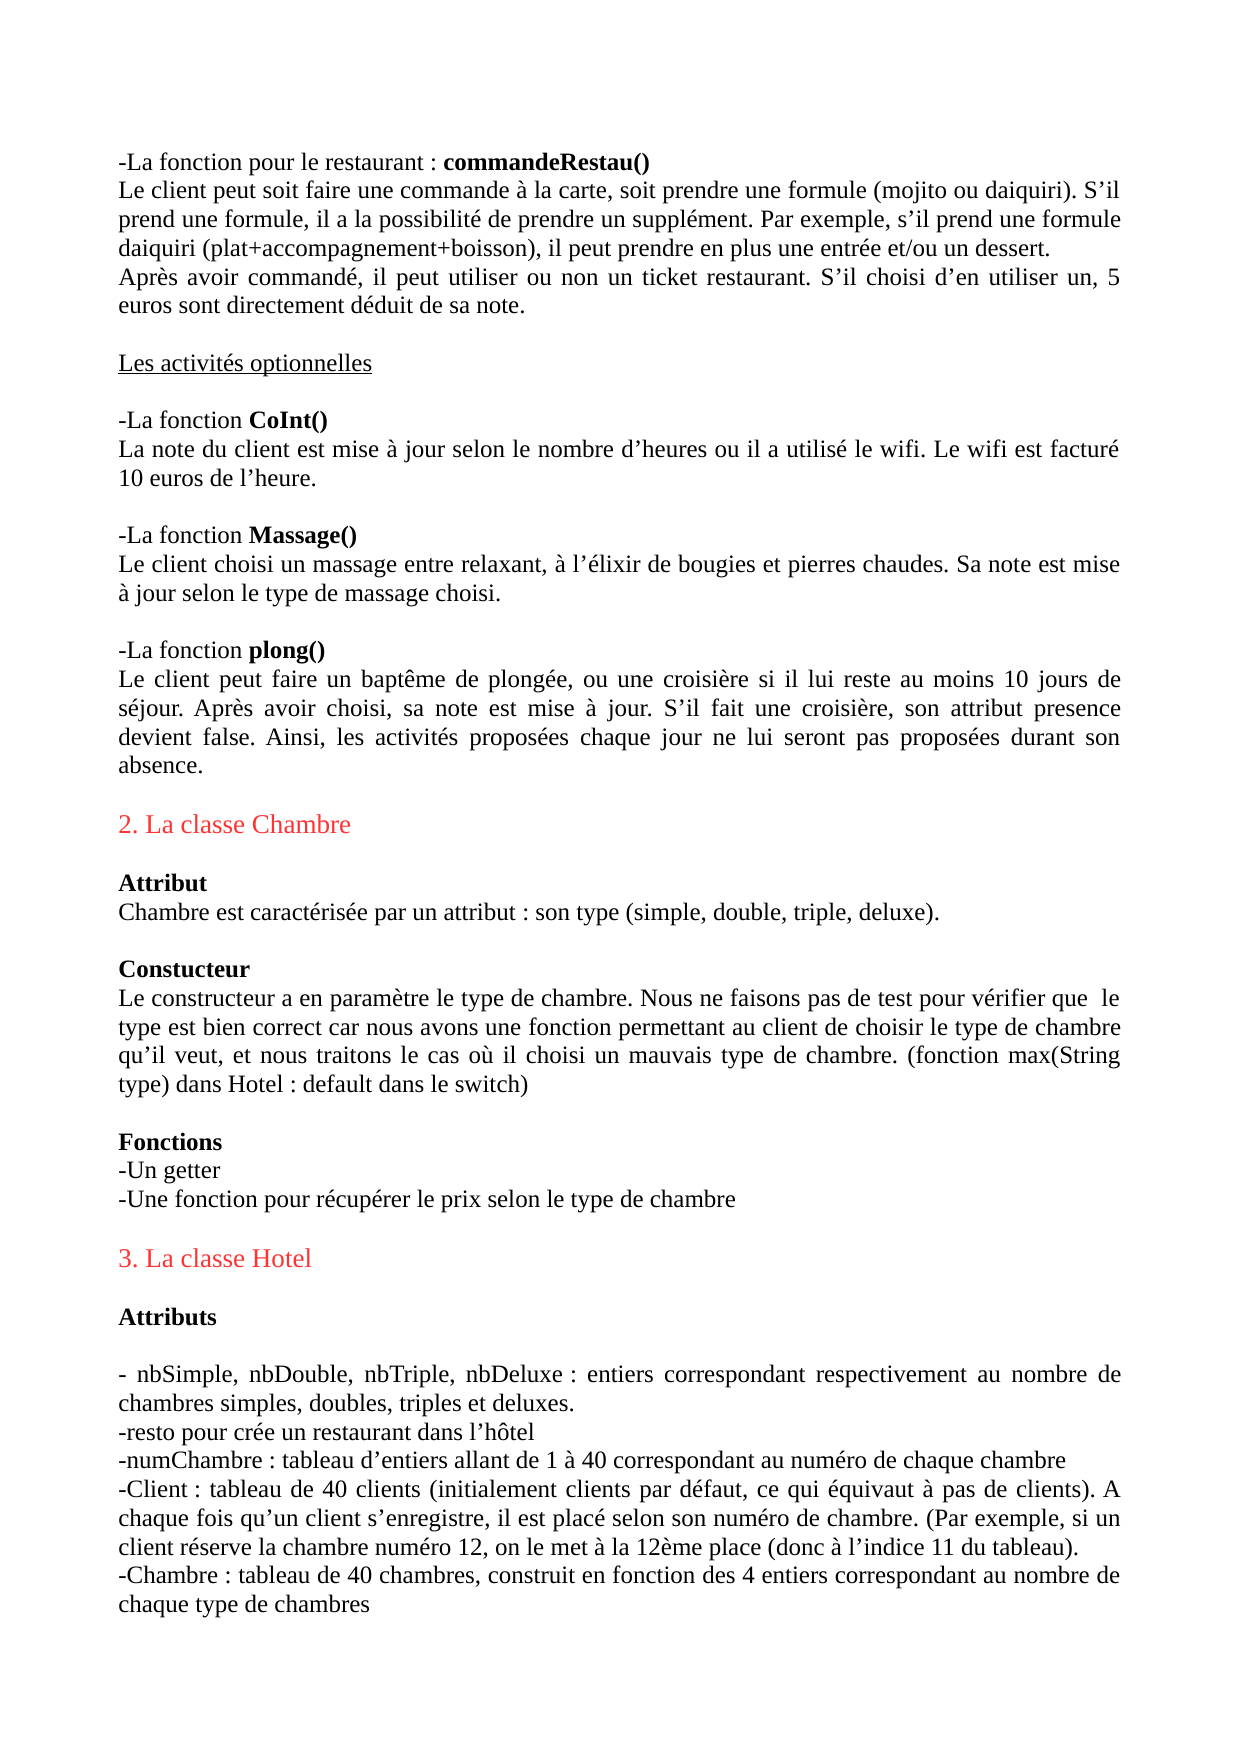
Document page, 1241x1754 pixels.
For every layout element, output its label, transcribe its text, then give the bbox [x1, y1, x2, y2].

text -La fonction pour le restaurant : commandeRestau() [118, 147, 1122, 176]
text Le constructeur a en paramètre le type de chambre. Nous ne faisons pas de test pour vérifier que le type est bien correct car nous avons une fonction permettant au client de choisir le type de chambre qu’il veut, et nous traitons le cas où il choisi un mauvais type de chambre. (fonction max(String type) dans Hotel : default dans le switch) [118, 983, 1122, 1098]
text Attribut [118, 868, 1122, 897]
text -Une fonction pour récupérer le prix selon le type de chambre [118, 1184, 1122, 1213]
text Les activités optionnelles [118, 348, 1122, 377]
text Le client peut soit faire une commande à la carte, soit prendre une formule (mojito ou daiquiri). S’il prend une formule, il a la possibilité de prendre un supplément. Par exemple, s’il prend une formule daiquiri (plat+accompagnement+boisson), il peut prendre en plus une entrée et/ou un dessert. [118, 176, 1122, 262]
text 2. La classe Chambre [118, 808, 1122, 839]
text Après avoir commandé, il peut utiliser ou non un ticket restaurant. S’il choisi d’en utiliser un, 5 euros sont directement déduit de sa note. [118, 262, 1122, 319]
text -La fonction CoInt() [118, 406, 1122, 434]
text -Chambre : tableau de 40 chambres, construit en fonction des 4 entiers correspondant au nombre de chaque type de chambres [118, 1560, 1122, 1618]
text 3. La classe Hotel [118, 1242, 1122, 1273]
text Le client choisi un massage entre relaxant, à l’élixir de bougies et pierres chaudes. Sa note est mise à jour selon le type de massage choisi. [118, 549, 1122, 607]
text -resto pour crée un restaurant dans l’hôtel [118, 1417, 1122, 1445]
text -Client : tableau de 40 clients (initialement clients par défaut, ce qui équivaut à pas de clients). A chaque fois qu’un client s’enregistre, il est placé selon son numéro de chambre. (Par exemple, si un client réserve la chambre numéro 12, on le met à la 12ème place (donc à l’indice 11 du tableau). [118, 1474, 1122, 1560]
text Attributs [118, 1302, 1122, 1330]
text -La fonction Massage() [118, 521, 1122, 549]
text -La fonction plong() [118, 636, 1122, 664]
text Chambre est caractérisée par un attribut : son type (simple, double, triple, deluxe). [118, 897, 1122, 926]
text Fonctions [118, 1127, 1122, 1156]
text La note du client est mise à jour selon le nombre d’heures ou il a utilisé le wifi. Le wifi est facturé 10 euros de l’heure. [118, 434, 1122, 492]
text -numChambre : tableau d’entiers allant de 1 à 40 correspondant au numéro de chaque chambre [118, 1445, 1122, 1474]
text - nbSimple, nbDouble, nbTriple, nbDeluxe : entiers correspondant respectivement au nombre de chambres simples, doubles, triples et deluxes. [118, 1359, 1122, 1417]
text -Un getter [118, 1156, 1122, 1184]
text Constucteur [118, 954, 1122, 983]
text Le client peut faire un baptême de plongée, ou une croisière si il lui reste au moins 10 jours de séjour. Après avoir choisi, sa note est mise à jour. S’il fait une croisière, son attribut presence devient false. Ainsi, les activités proposées chaque jour ne lui seront pas proposées durant son absence. [118, 664, 1122, 779]
